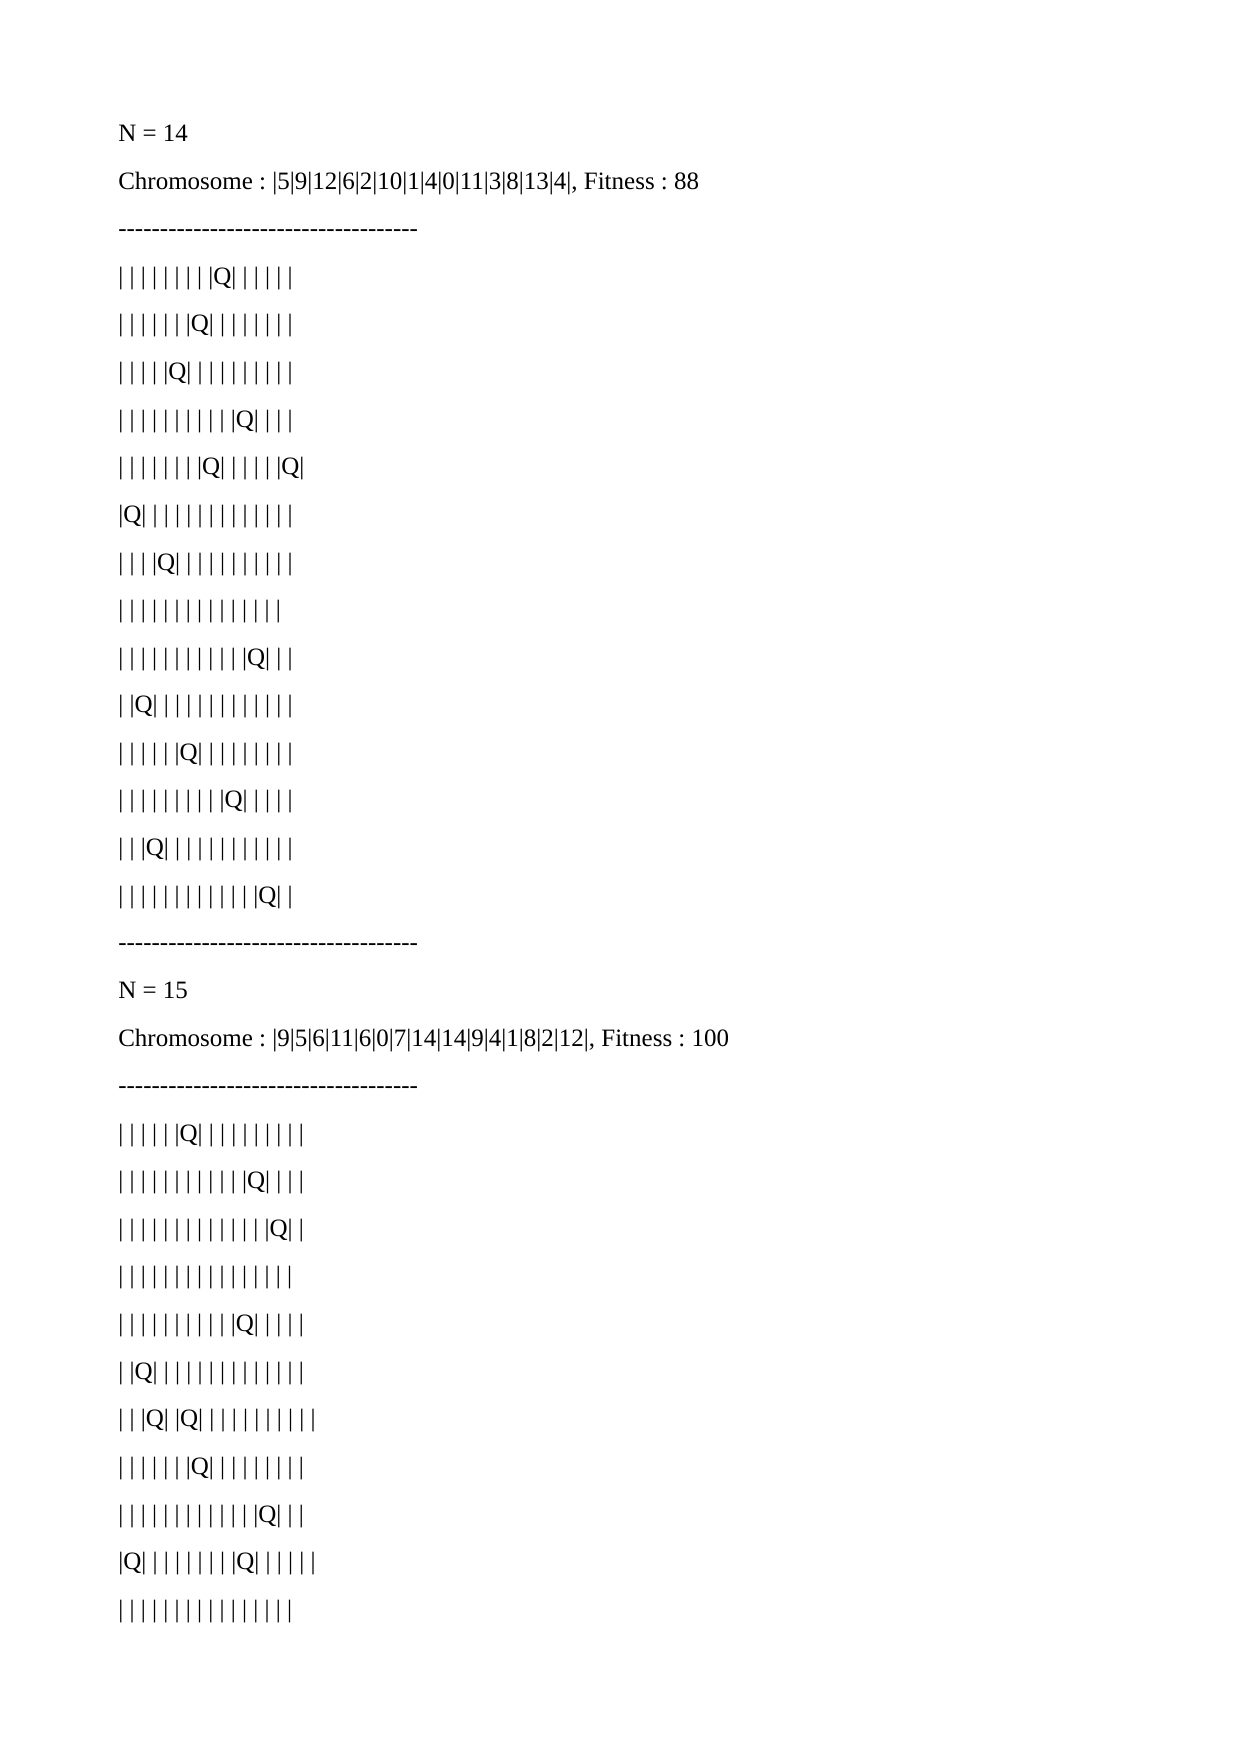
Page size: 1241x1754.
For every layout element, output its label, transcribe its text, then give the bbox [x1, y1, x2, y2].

text | | | | | | |Q| | | | | | | | [118, 308, 1122, 337]
text | | | |Q| | | | | | | | | | | [118, 547, 1122, 575]
text | | | | | | | |Q| | | | | |Q| [118, 451, 1122, 480]
text ------------------------------------ [118, 1070, 1122, 1099]
text | | |Q| | | | | | | | | | | | [118, 832, 1122, 861]
text ------------------------------------ [118, 927, 1122, 956]
text | | | | | | | | | | | | | | | | [118, 1594, 1122, 1623]
text | | | | | | | | | | | | | |Q| | [118, 1213, 1122, 1242]
text | | | | | | | | | | | | | | | | [118, 1261, 1122, 1289]
text | | | | | |Q| | | | | | | | | [118, 737, 1122, 766]
text | | | | | | | | | | |Q| | | | | [118, 1308, 1122, 1337]
text | |Q| | | | | | | | | | | | | | [118, 1356, 1122, 1384]
text | | | | |Q| | | | | | | | | | [118, 356, 1122, 385]
text N = 15 [118, 975, 1122, 1004]
text | | | | | | | | |Q| | | | | | [118, 261, 1122, 290]
text Chromosome : |9|5|6|11|6|0|7|14|14|9|4|1|8|2|12|, Fitness : 100 [118, 1023, 1122, 1051]
text Chromosome : |5|9|12|6|2|10|1|4|0|11|3|8|13|4|, Fitness : 88 [118, 166, 1122, 194]
text | | | | | | | | | |Q| | | | | [118, 784, 1122, 813]
text | | | | | | | | | | | |Q| | | [118, 642, 1122, 671]
text | | | | | |Q| | | | | | | | | | [118, 1118, 1122, 1147]
text |Q| | | | | | | | | | | | | | [118, 499, 1122, 528]
text | | |Q| |Q| | | | | | | | | | | [118, 1403, 1122, 1432]
text |Q| | | | | | | | |Q| | | | | | [118, 1546, 1122, 1575]
text | | | | | | | | | | |Q| | | | [118, 404, 1122, 432]
text | |Q| | | | | | | | | | | | | [118, 689, 1122, 718]
text | | | | | | | | | | | | |Q| | | [118, 1499, 1122, 1527]
text ------------------------------------ [118, 213, 1122, 242]
text | | | | | | | | | | | |Q| | | | [118, 1165, 1122, 1194]
text | | | | | | | | | | | | | | | [118, 594, 1122, 623]
text N = 14 [118, 118, 1122, 147]
text | | | | | | | | | | | | |Q| | [118, 880, 1122, 908]
text | | | | | | |Q| | | | | | | | | [118, 1451, 1122, 1480]
